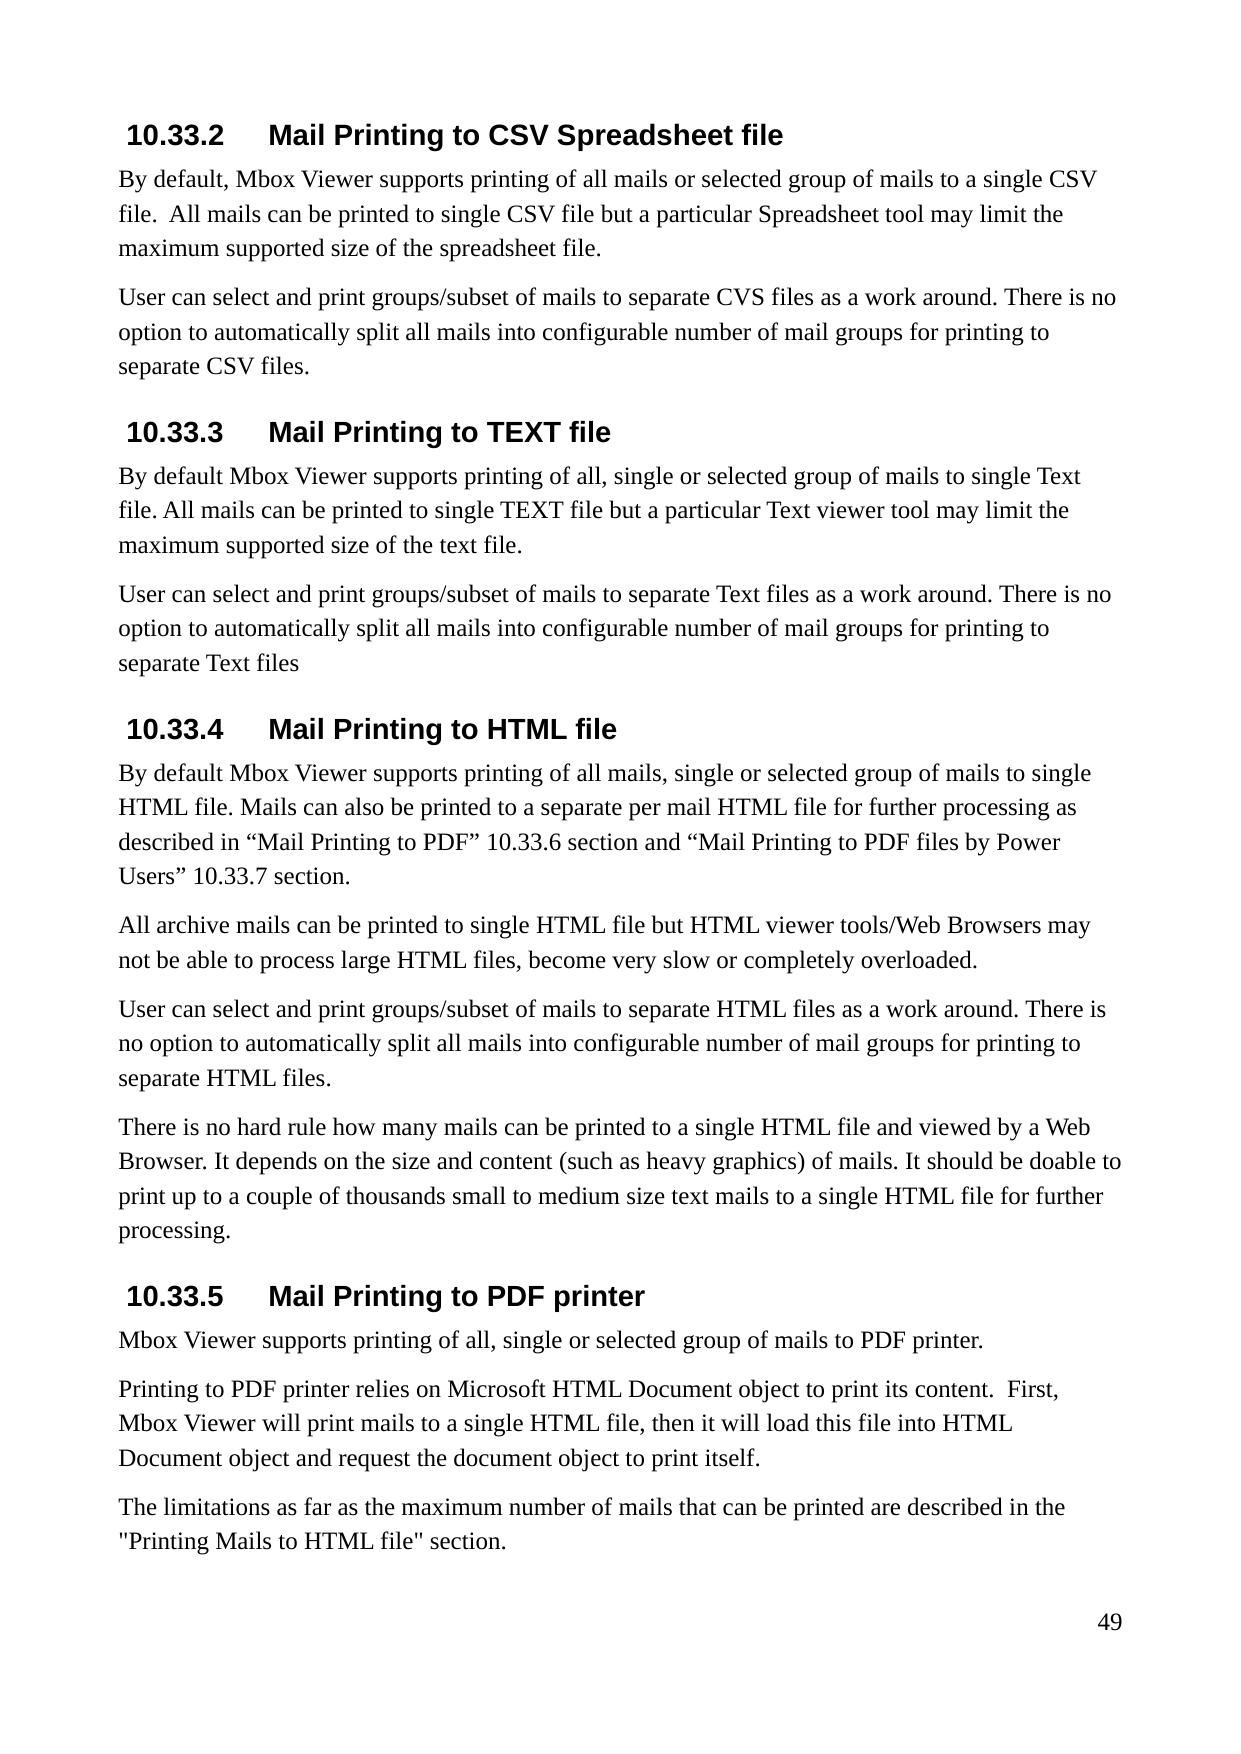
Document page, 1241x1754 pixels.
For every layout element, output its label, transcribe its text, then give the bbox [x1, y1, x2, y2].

subtitle Mail Printing to CSV Spreadsheet file [118, 118, 1122, 152]
subtitle Mail Printing to PDF printer [118, 1279, 1122, 1312]
text By default Mbox Viewer supports printing of all mails, single or selected group of mails to single HTML file. Mails can also be printed to a separate per mail HTML file for further processing as described in “Mail Printing to PDF” 10.33.6 section and “Mail Printing to PDF files by Power Users” 10.33.7 section. [118, 758, 1122, 890]
text All archive mails can be printed to single HTML file but HTML viewer tools/Web Browsers may not be able to process large HTML files, become very slow or completely overloaded. [118, 910, 1122, 973]
text The limitations as far as the maximum number of mails that can be printed are described in the "Printing Mails to HTML file" section. [118, 1492, 1122, 1555]
text User can select and print groups/subset of mails to separate HTML files as a work around. There is no option to automatically split all mails into configurable number of mail groups for printing to separate HTML files. [118, 994, 1122, 1091]
subtitle Mail Printing to TEXT file [118, 415, 1122, 448]
text Mbox Viewer supports printing of all, single or selected group of mails to PDF printer. [118, 1325, 1122, 1354]
text By default, Mbox Viewer supports printing of all mails or selected group of mails to a single CSV file. All mails can be printed to single CSV file but a particular Spreadsheet tool may limit the maximum supported size of the spreadsheet file. [118, 164, 1122, 262]
text There is no hard rule how many mails can be printed to a single HTML file and viewed by a Web Browser. It depends on the size and content (such as heavy graphics) of mails. It should be doable to print up to a couple of thousands small to medium size text mails to a single HTML file for further processing. [118, 1112, 1122, 1244]
subtitle Mail Printing to HTML file [118, 712, 1122, 745]
text By default Mbox Viewer supports printing of all, single or selected group of mails to single Text file. All mails can be printed to single TEXT file but a particular Text viewer tool may limit the maximum supported size of the text file. [118, 461, 1122, 559]
text Printing to PDF printer relies on Microsoft HTML Document object to print its content. First, Mbox Viewer will print mails to a single HTML file, then it will load this file into HTML Document object and request the document object to print itself. [118, 1374, 1122, 1472]
text User can select and print groups/subset of mails to separate CVS files as a work around. There is no option to automatically split all mails into configurable number of mail groups for printing to separate CSV files. [118, 282, 1122, 380]
text User can select and print groups/subset of mails to separate Text files as a work around. There is no option to automatically split all mails into configurable number of mail groups for printing to separate Text files [118, 579, 1122, 677]
